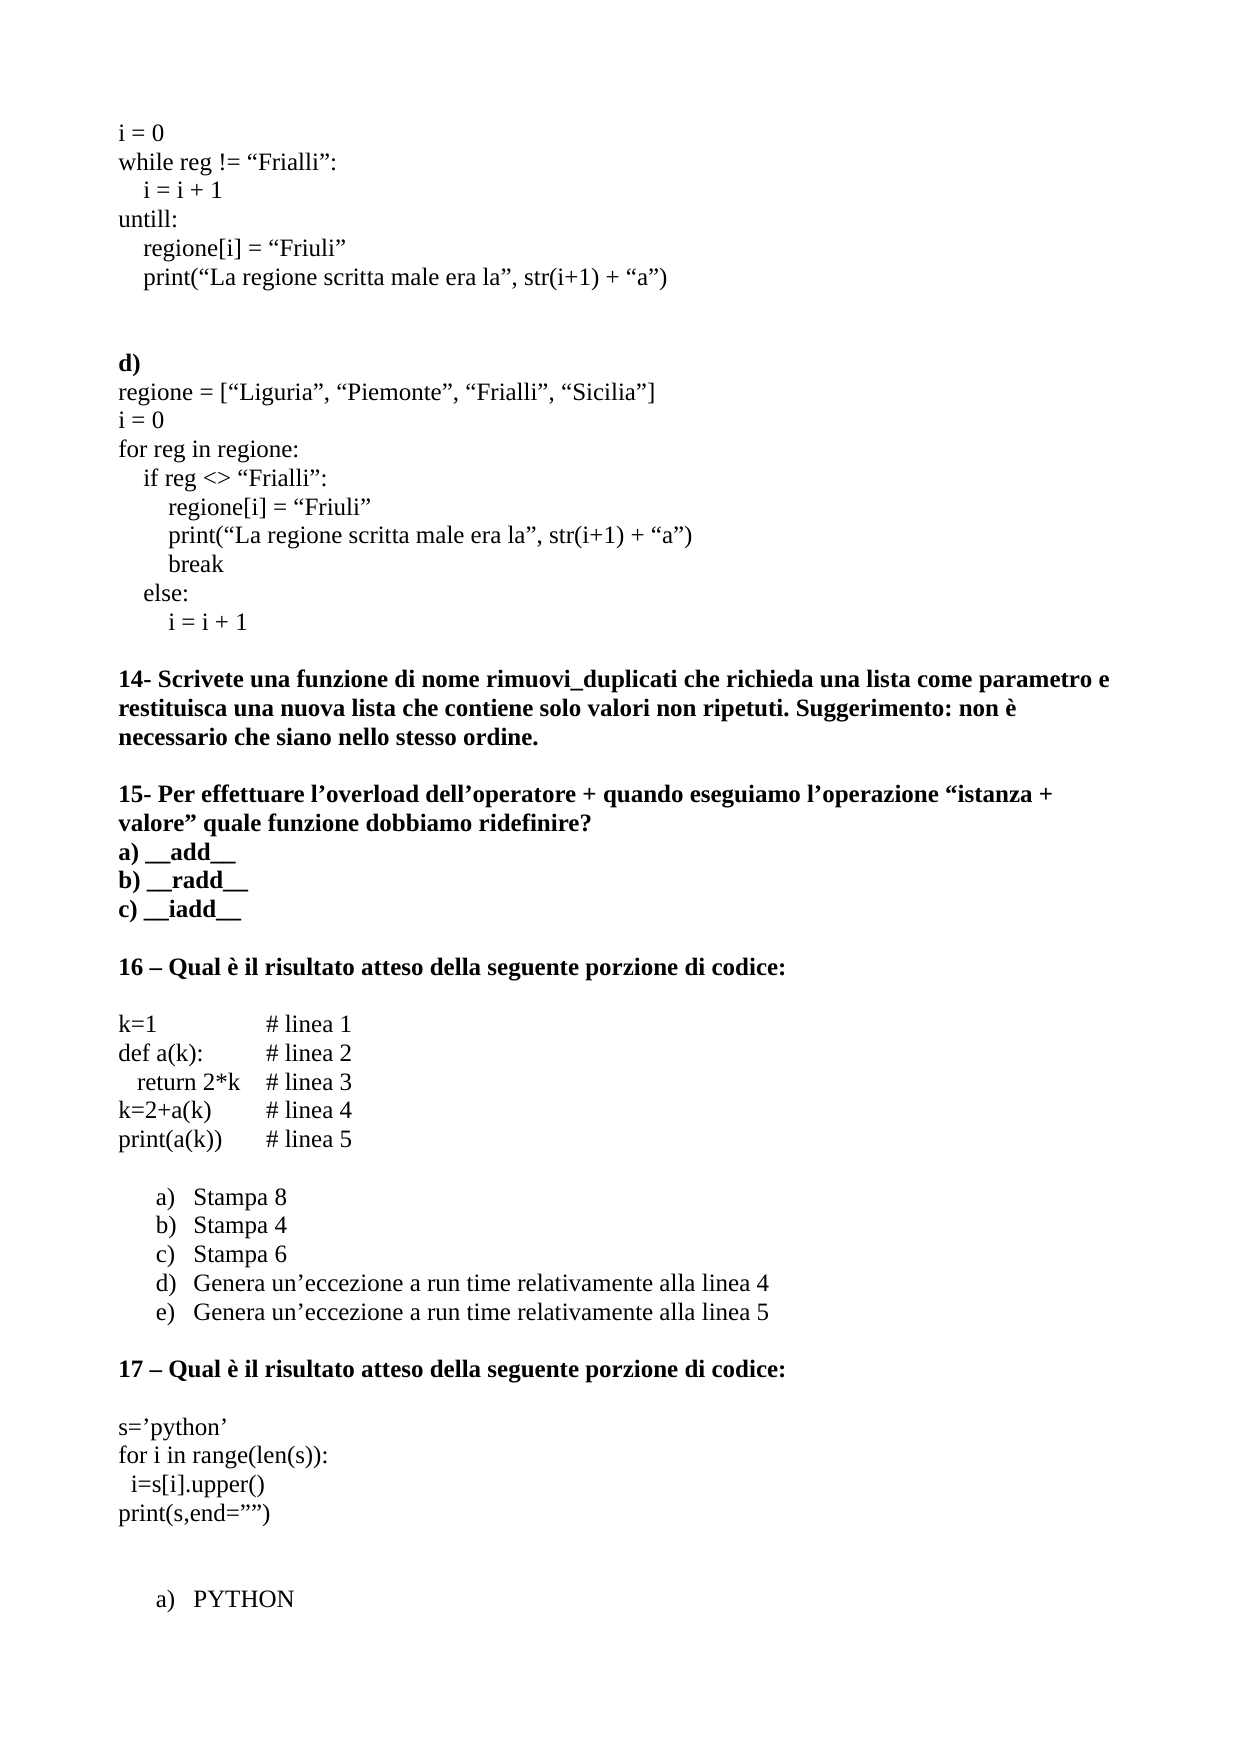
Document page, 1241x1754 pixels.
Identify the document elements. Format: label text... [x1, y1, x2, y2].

text 17 – Qual è il risultato atteso della seguente porzione di codice: [118, 1354, 1122, 1383]
text i = 0 [118, 118, 1122, 147]
text print(“La regione scritta male era la”, str(i+1) + “a”) [118, 262, 1122, 291]
text k=1 # linea 1 [118, 1009, 1122, 1038]
text for reg in regione: [118, 434, 1122, 463]
text d) [118, 348, 1122, 377]
text print(a(k)) # linea 5 [118, 1124, 1122, 1153]
text print(s,end=””) [118, 1498, 1122, 1527]
text return 2*k # linea 3 [118, 1067, 1122, 1096]
text else: [118, 578, 1122, 607]
list Stampa 6 [156, 1239, 1122, 1268]
text while reg != “Frialli”: [118, 147, 1122, 176]
text regione[i] = “Friuli” [118, 492, 1122, 521]
text untill: [118, 204, 1122, 233]
list Genera un’eccezione a run time relativamente alla linea 4 [156, 1268, 1122, 1297]
text i = i + 1 [118, 607, 1122, 636]
text i = i + 1 [118, 176, 1122, 204]
text i = 0 [118, 406, 1122, 434]
text if reg <> “Frialli”: [118, 463, 1122, 492]
text c) __iadd__ [118, 894, 1122, 923]
text regione[i] = “Friuli” [118, 233, 1122, 262]
list PYTHON [156, 1584, 1122, 1613]
text i=s[i].upper() [118, 1469, 1122, 1498]
text k=2+a(k) # linea 4 [118, 1096, 1122, 1124]
text for i in range(len(s)): [118, 1441, 1122, 1469]
text print(“La regione scritta male era la”, str(i+1) + “a”) [118, 521, 1122, 549]
text 14- Scrivete una funzione di nome rimuovi_duplicati che richieda una lista come parametro e restituisca una nuova lista che contiene solo valori non ripetuti. Suggerimento: non è necessario che siano nello stesso ordine. [118, 664, 1122, 751]
list Genera un’eccezione a run time relativamente alla linea 5 [156, 1297, 1122, 1326]
list Stampa 8 [156, 1182, 1122, 1211]
text a) __add__ [118, 837, 1122, 866]
text 16 – Qual è il risultato atteso della seguente porzione di codice: [118, 952, 1122, 981]
list Stampa 4 [156, 1211, 1122, 1239]
text regione = [“Liguria”, “Piemonte”, “Frialli”, “Sicilia”] [118, 377, 1122, 406]
text def a(k): # linea 2 [118, 1038, 1122, 1067]
text b) __radd__ [118, 866, 1122, 894]
text break [118, 549, 1122, 578]
text 15- Per effettuare l’overload dell’operatore + quando eseguiamo l’operazione “istanza + valore” quale funzione dobbiamo ridefinire? [118, 779, 1122, 837]
text s=’python’ [118, 1412, 1122, 1441]
